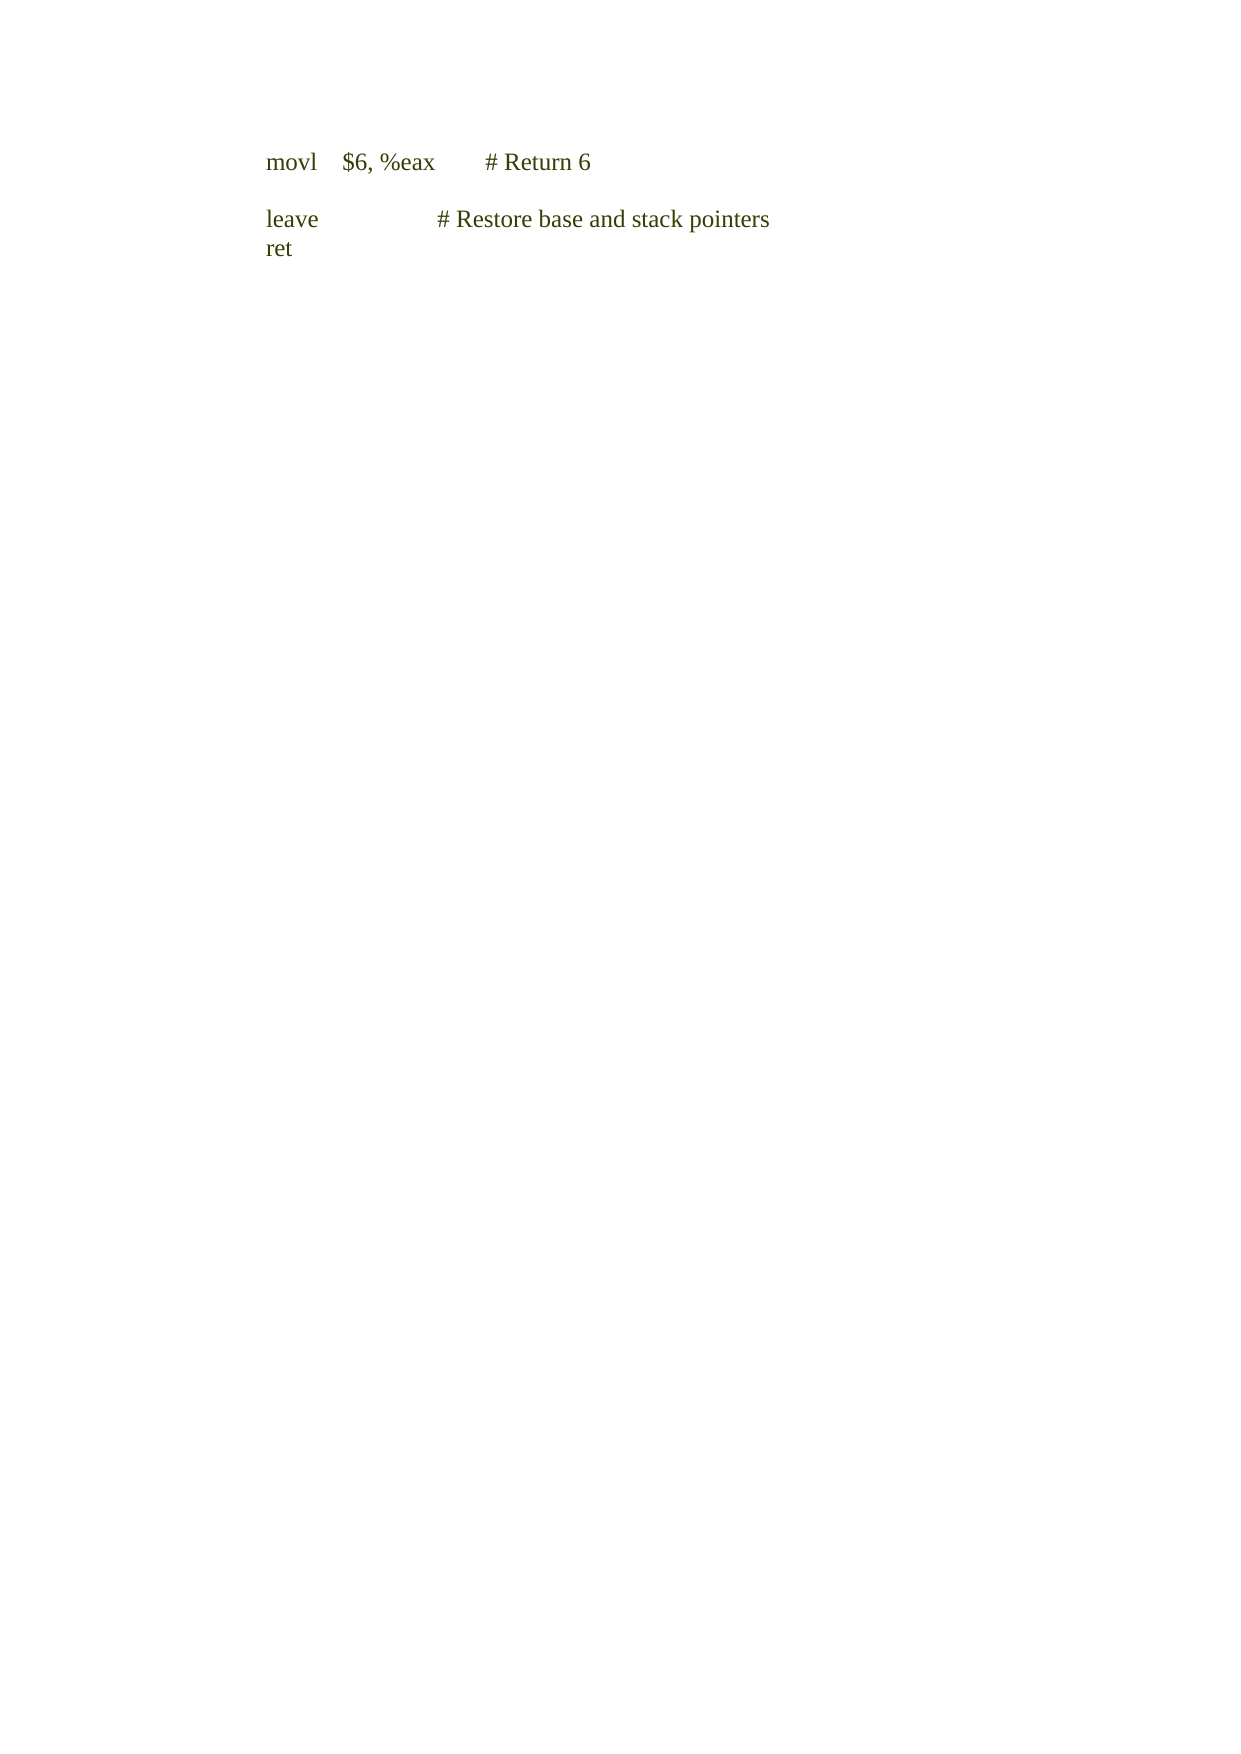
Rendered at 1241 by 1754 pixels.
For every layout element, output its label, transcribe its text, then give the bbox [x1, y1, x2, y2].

text movl $6, %eax # Return 6 [118, 147, 1122, 176]
text ret [118, 233, 1122, 262]
text leave # Restore base and stack pointers [118, 204, 1122, 233]
